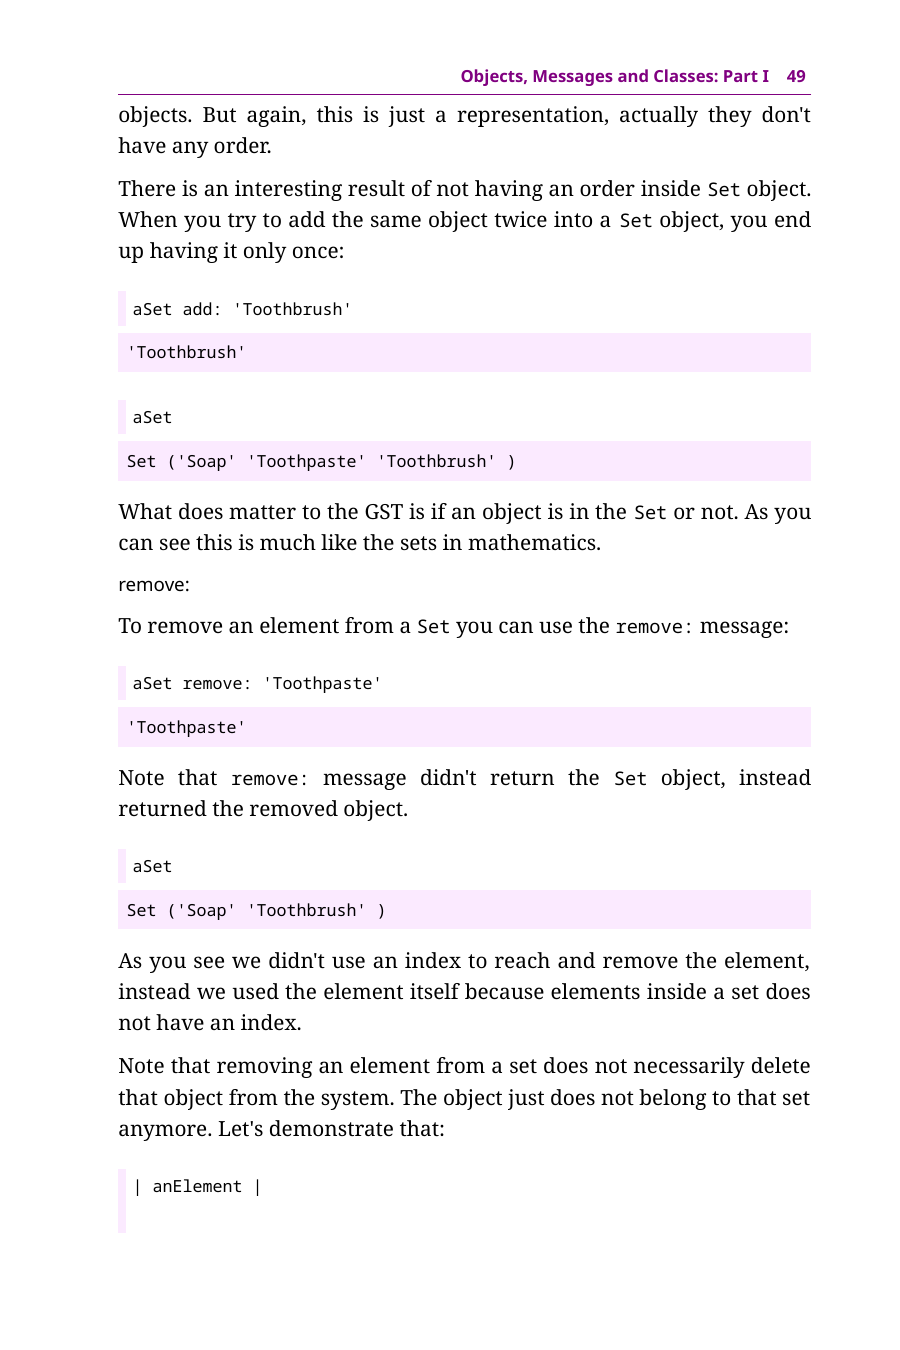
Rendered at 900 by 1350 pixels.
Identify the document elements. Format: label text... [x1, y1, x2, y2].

text objects. But again, this is just a representation, actually they don't have any order. [118, 100, 811, 159]
text There is an interesting result of not having an order inside Set object. When you try to add the same object twice into a Set object, you end up having it only once: [118, 174, 811, 265]
text Note that removing an element from a set does not necessarily delete that object from the system. The object just does not belong to that set anymore. Let's demonstrate that: [118, 1051, 811, 1142]
text Set ('Soap' 'Toothpaste' 'Toothbrush' ) [126, 450, 803, 472]
text aSet [126, 849, 811, 883]
text aSet remove: 'Toothpaste' [126, 666, 811, 700]
subtitle remove: [118, 571, 811, 597]
text Note that remove: message didn't return the Set object, instead returned the removed object. [118, 763, 811, 822]
text aSet [126, 400, 811, 434]
text Set ('Soap' 'Toothbrush' ) [126, 899, 803, 921]
text What does matter to the GST is if an object is in the Set or not. As you can see this is much like the sets in mathematics. [118, 497, 811, 557]
text aSet add: 'Toothbrush' [126, 291, 811, 326]
text | anElement | [126, 1169, 811, 1233]
text 'Toothbrush' [126, 341, 803, 364]
text To remove an element from a Set you can use the remove: message: [118, 611, 811, 639]
text As you see we didn't use an index to reach and remove the element, instead we used the element itself because elements inside a set does not have an index. [118, 946, 811, 1037]
text 'Toothpaste' [126, 716, 803, 738]
